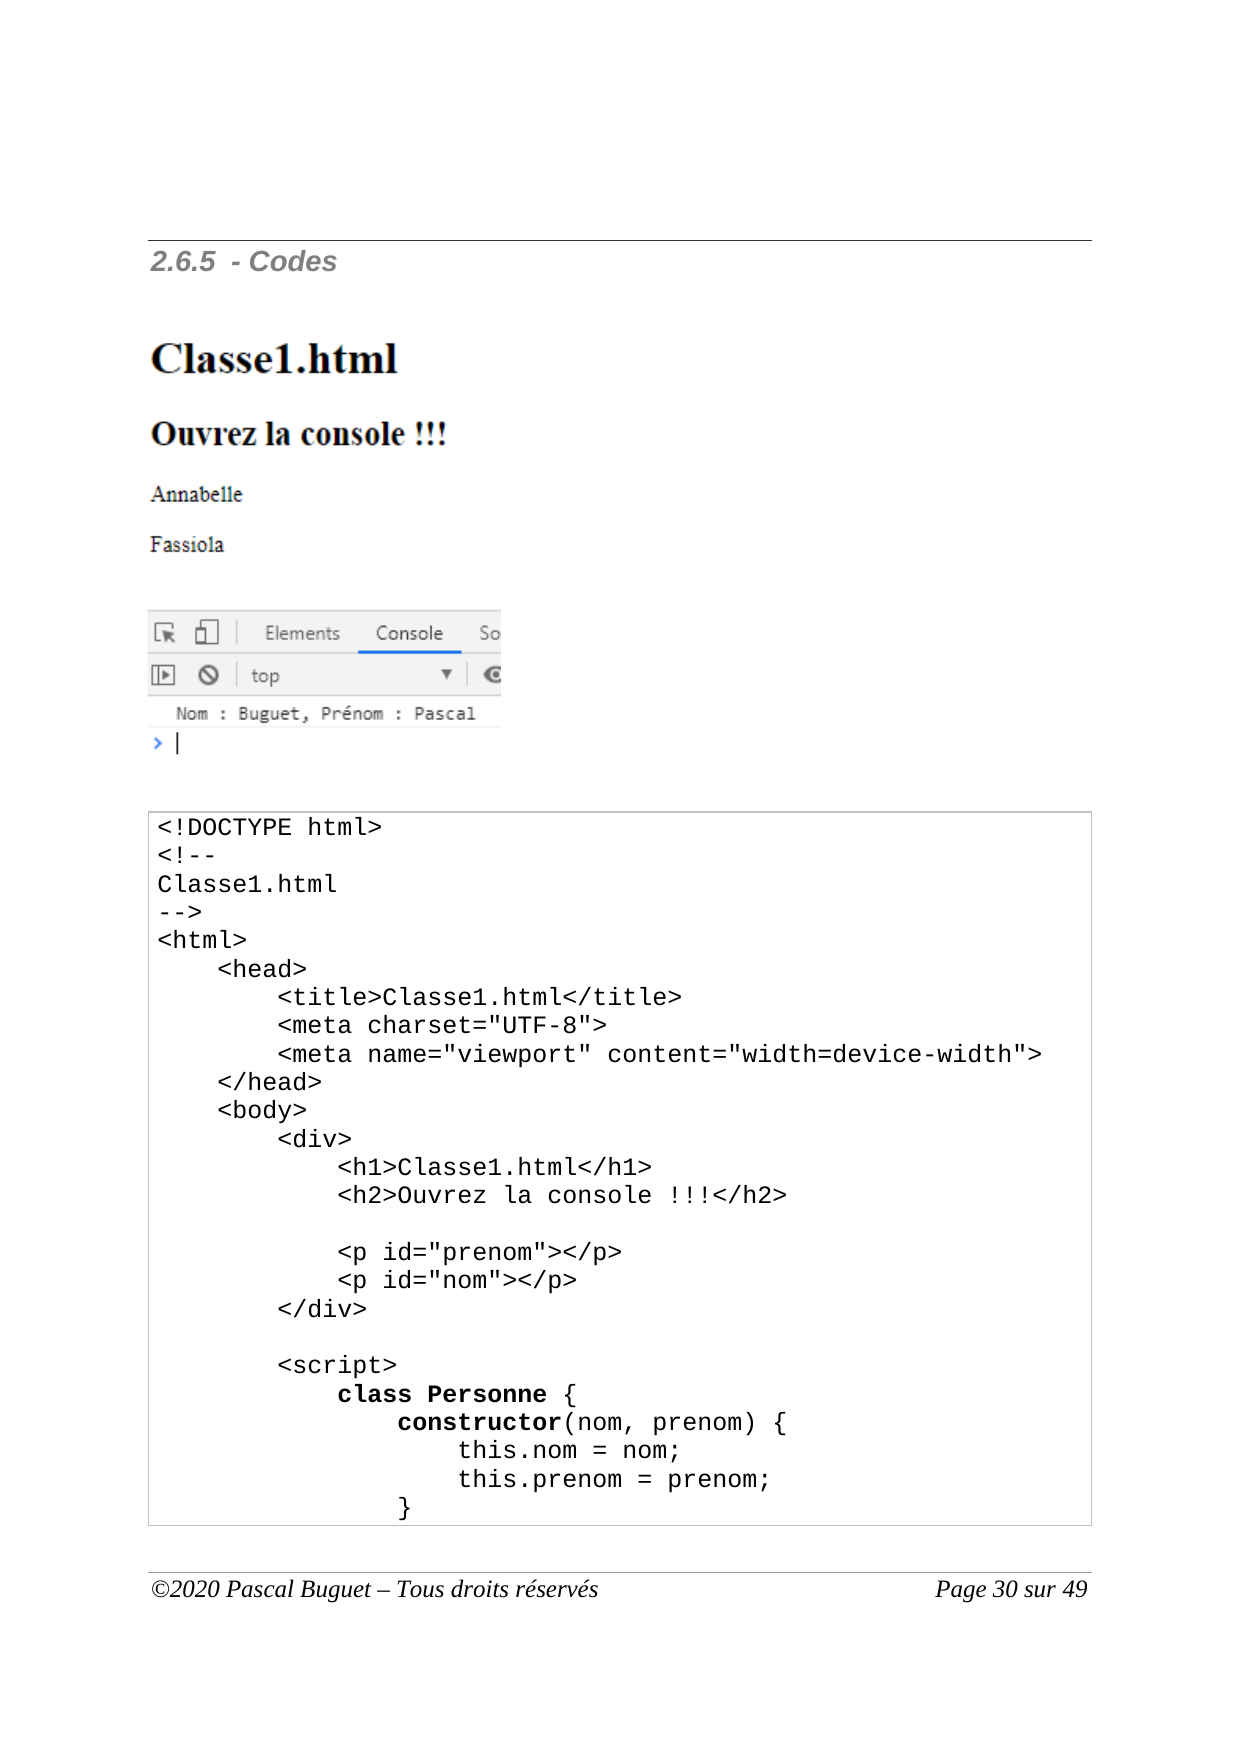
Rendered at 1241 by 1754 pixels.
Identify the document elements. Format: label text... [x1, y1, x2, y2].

text class Personne { [149, 1378, 1091, 1406]
text Classe1.html [149, 868, 1091, 896]
text this.prenom = prenom; [149, 1463, 1091, 1491]
text </div> [149, 1293, 1091, 1324]
text } [149, 1491, 1091, 1525]
text <!-- [149, 840, 1091, 868]
text </head> [149, 1066, 1091, 1095]
text <head> [149, 953, 1091, 981]
text <p id="nom"></p> [149, 1265, 1091, 1293]
text <body> [149, 1095, 1091, 1123]
text <div> [149, 1123, 1091, 1151]
text <h1>Classe1.html</h1> [149, 1151, 1091, 1180]
subtitle - Codes [148, 241, 1092, 281]
text <html> [149, 925, 1091, 953]
text <meta name="viewport" content="width=device-width"> [149, 1038, 1091, 1066]
text <script> [149, 1350, 1091, 1378]
text constructor(nom, prenom) { [149, 1406, 1091, 1435]
text this.nom = nom; [149, 1435, 1091, 1463]
text --> [149, 896, 1091, 925]
text <h2>Ouvrez la console !!!</h2> [149, 1180, 1091, 1211]
text <meta charset="UTF-8"> [149, 1010, 1091, 1038]
text <p id="prenom"></p> [149, 1236, 1091, 1265]
text <!DOCTYPE html> [149, 813, 1091, 840]
text <title>Classe1.html</title> [149, 981, 1091, 1010]
picture [147, 321, 501, 778]
